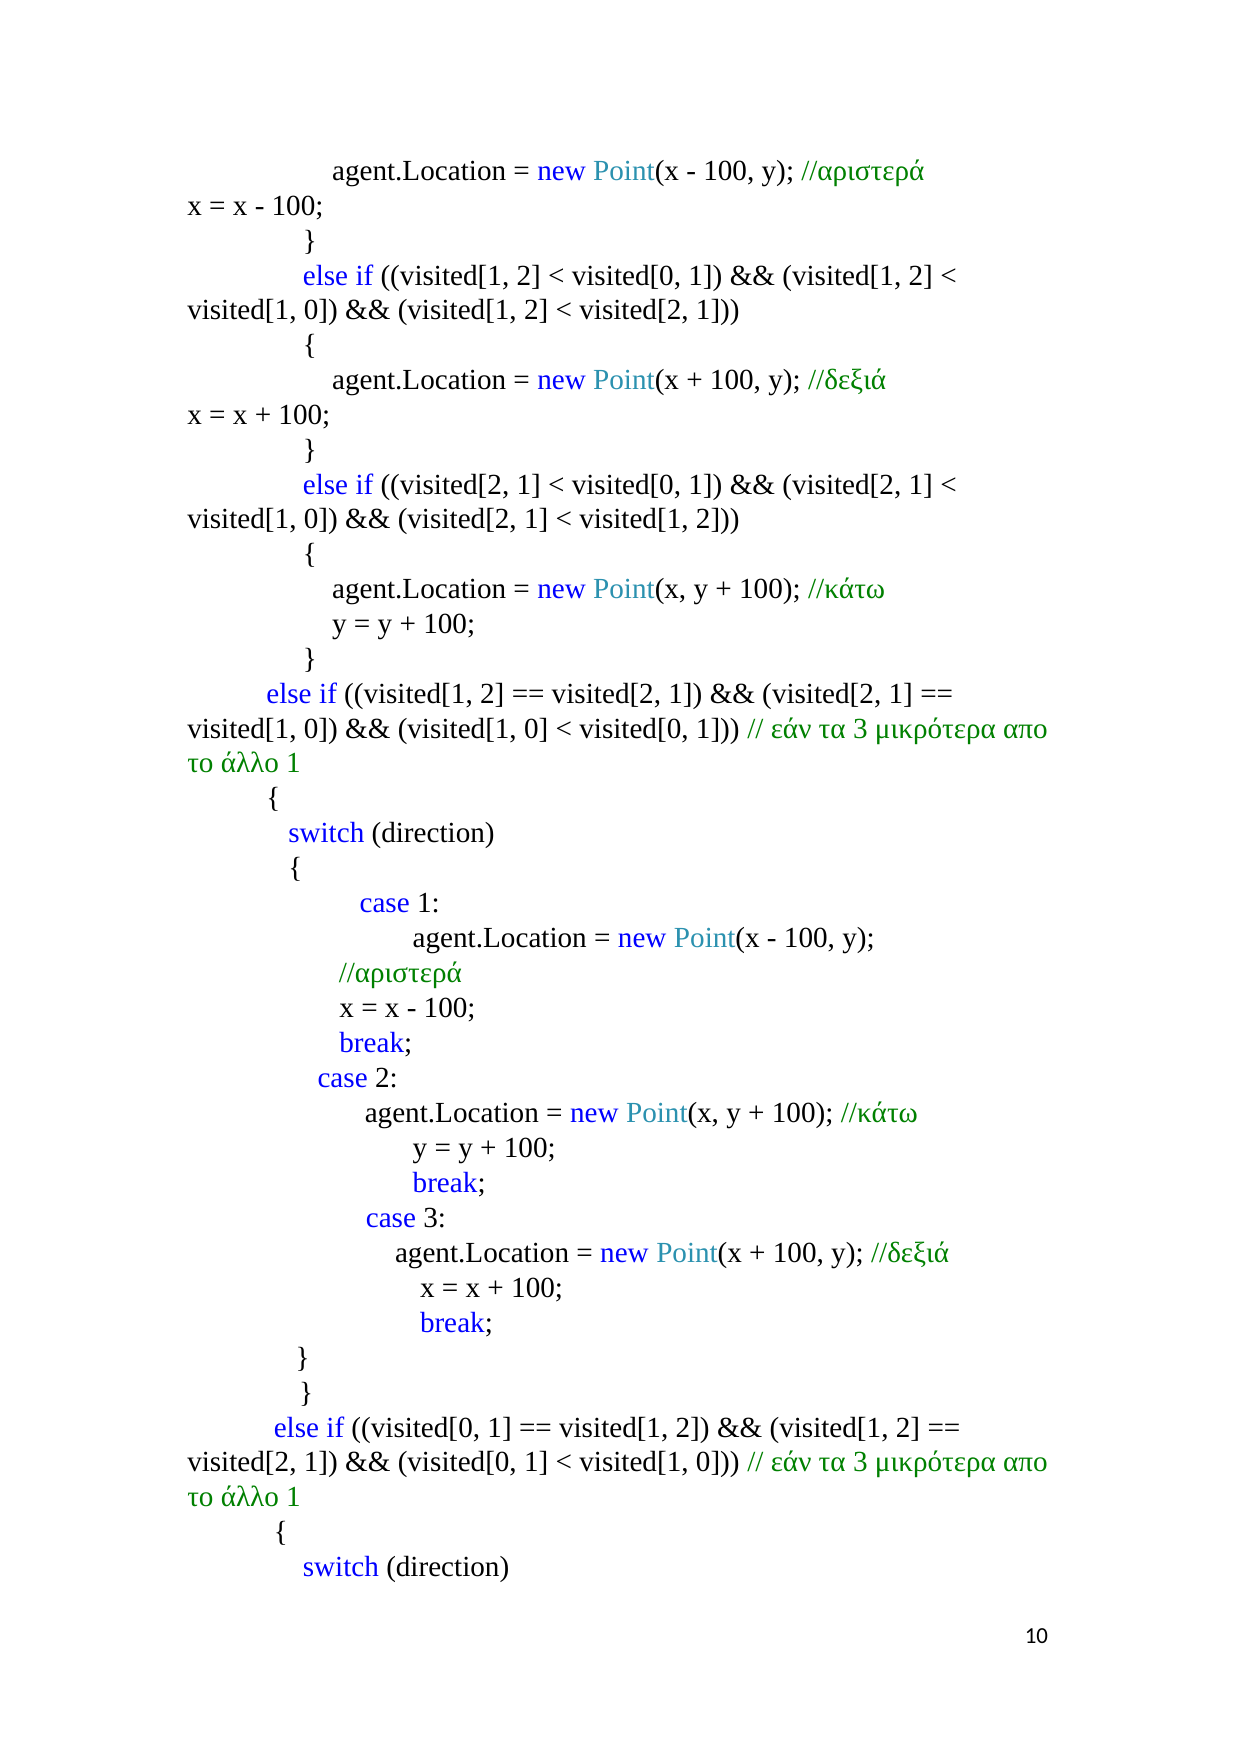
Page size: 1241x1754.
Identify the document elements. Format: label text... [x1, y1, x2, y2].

text else if ((visited[1, 2] == visited[2, 1]) && (visited[2, 1] == visited[1, 0]) && (visited[1, 0] < visited[0, 1])) // εάν τα 3 μικρότερα απο το άλλο 1 [186, 676, 1048, 779]
text agent.Location = new Point(x - 100, y); //αριστερά x = x - 100; [186, 153, 971, 221]
text agent.Location = new Point(x, y + 100); //κάτω [187, 1095, 1048, 1128]
text case 2: [186, 1060, 1048, 1093]
text else if ((visited[0, 1] == visited[1, 2]) && (visited[1, 2] == visited[2, 1]) && (visited[0, 1] < visited[1, 0])) // εάν τα 3 μικρότερα απο το άλλο 1 [186, 1410, 1048, 1512]
text break; [337, 1305, 1048, 1338]
text x = x - 100; [186, 990, 1048, 1023]
text y = y + 100; [186, 606, 1048, 640]
text } [186, 641, 1048, 675]
text { [186, 327, 1048, 361]
text } [186, 432, 1048, 465]
text } [186, 1340, 481, 1373]
text } [262, 1375, 481, 1408]
text case 3: [262, 1200, 1048, 1233]
text agent.Location = new Point(x - 100, y); //αριστερά [338, 920, 960, 988]
text } [186, 223, 1048, 256]
text { [186, 780, 1048, 814]
text switch (direction) [186, 1549, 1048, 1582]
text y = y + 100; [412, 1130, 1048, 1163]
text break; [412, 1165, 1048, 1198]
text agent.Location = new Point(x, y + 100); //κάτω [186, 571, 1048, 605]
text else if ((visited[1, 2] < visited[0, 1]) && (visited[1, 2] < visited[1, 0]) && (visited[1, 2] < visited[2, 1])) [186, 258, 1048, 326]
text { [186, 536, 1048, 570]
text x = x + 100; [337, 1270, 1048, 1303]
text agent.Location = new Point(x + 100, y); //δεξιά x = x + 100; [186, 362, 938, 430]
text break; [186, 1025, 1048, 1058]
text case 1: [337, 885, 960, 919]
text { [186, 1514, 1048, 1547]
text { [186, 850, 960, 884]
text agent.Location = new Point(x + 100, y); //δεξιά [262, 1235, 1048, 1268]
text else if ((visited[2, 1] < visited[0, 1]) && (visited[2, 1] < visited[1, 0]) && (visited[2, 1] < visited[1, 2])) [186, 467, 1048, 535]
text switch (direction) [186, 815, 1048, 849]
